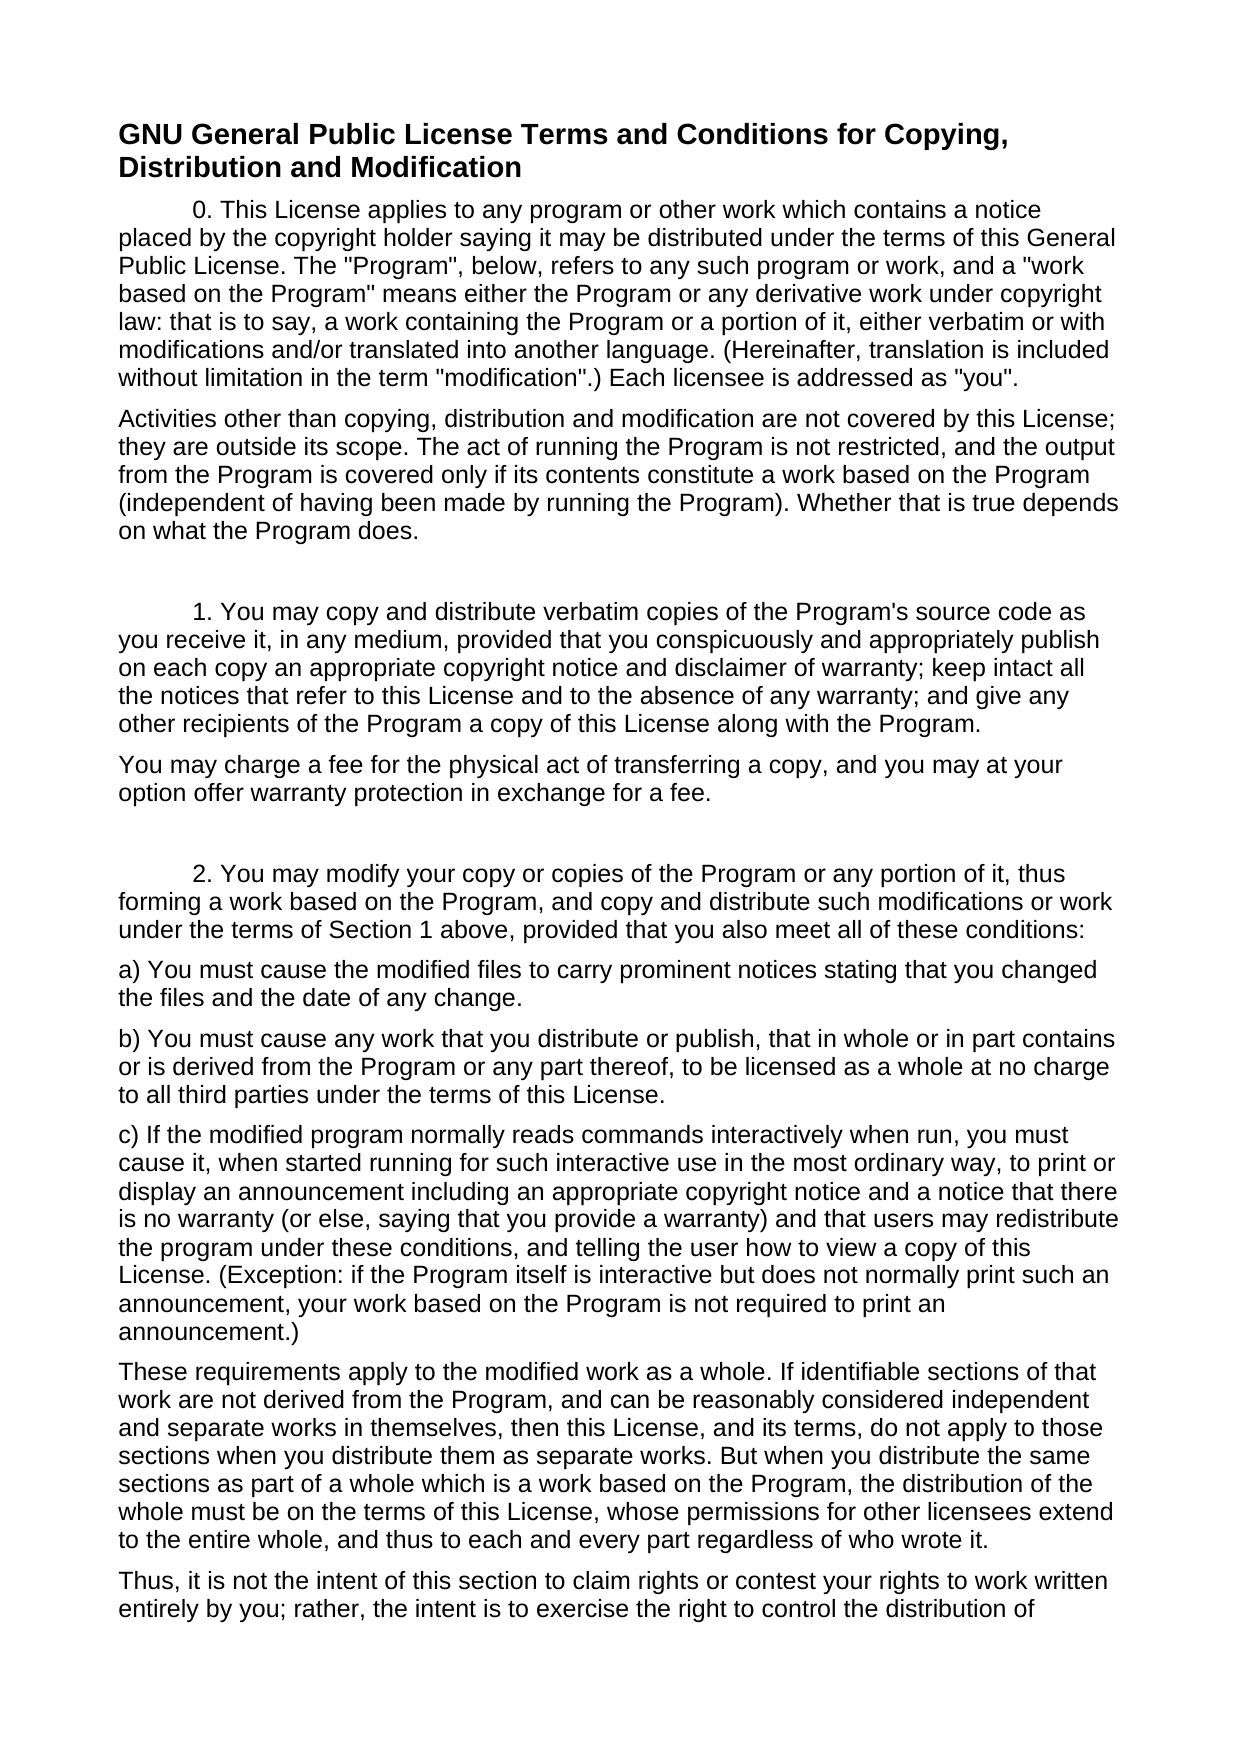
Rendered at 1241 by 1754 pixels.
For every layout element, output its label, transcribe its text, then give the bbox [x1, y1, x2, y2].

text Thus, it is not the intent of this section to claim rights or contest your rights to work written entirely by you; rather, the intent is to exercise the right to control the distribution of [118, 1566, 1122, 1622]
text a) You must cause the modified files to carry prominent notices stating that you changed the files and the date of any change. [118, 956, 1122, 1012]
text These requirements apply to the modified work as a whole. If identifiable sections of that work are not derived from the Program, and can be reasonably considered independent and separate works in themselves, then this License, and its terms, do not apply to those sections when you distribute them as separate works. But when you distribute the same sections as part of a whole which is a work based on the Program, the distribution of the whole must be on the terms of this License, whose permissions for other licensees extend to the entire whole, and thus to each and every part regardless of who wrote it. [118, 1358, 1122, 1554]
text 2. You may modify your copy or copies of the Program or any portion of it, thus forming a work based on the Program, and copy and distribute such modifications or work under the terms of Section 1 above, provided that you also meet all of these conditions: [118, 859, 1122, 943]
text 0. This License applies to any program or other work which contains a notice placed by the copyright holder saying it may be distributed under the terms of this General Public License. The "Program", below, refers to any such program or work, and a "work based on the Program" means either the Program or any derivative work under copyright law: that is to say, a work containing the Program or a portion of it, either verbatim or with modifications and/or translated into another language. (Hereinafter, translation is included without limitation in the term "modification".) Each licensee is addressed as "you". [118, 196, 1122, 392]
text b) You must cause any work that you distribute or publish, that in whole or in part contains or is derived from the Program or any part thereof, to be licensed as a whole at no charge to all third parties under the terms of this License. [118, 1024, 1122, 1109]
text 1. You may copy and distribute verbatim copies of the Program's source code as you receive it, in any medium, provided that you conspicuously and appropriately publish on each copy an appropriate copyright notice and disclaimer of warranty; keep intact all the notices that refer to this License and to the absence of any warranty; and give any other recipients of the Program a copy of this License along with the Program. [118, 598, 1122, 738]
text c) If the modified program normally reads commands interactively when run, you must cause it, when started running for such interactive use in the most ordinary way, to print or display an announcement including an appropriate copyright notice and a notice that there is no warranty (or else, saying that you provide a warranty) and that users may redistribute the program under these conditions, and telling the user how to view a copy of this License. (Exception: if the Program itself is interactive but does not normally print such an announcement, your work based on the Program is not required to print an announcement.) [118, 1121, 1122, 1345]
text Activities other than copying, distribution and modification are not covered by this License; they are outside its scope. The act of running the Program is not restricted, and the output from the Program is covered only if its contents constitute a work based on the Program (independent of having been made by running the Program). Whether that is true depends on what the Program does. [118, 405, 1122, 545]
text You may charge a fee for the physical act of transferring a copy, and you may at your option offer warranty protection in exchange for a fee. [118, 750, 1122, 806]
subtitle GNU General Public License Terms and Conditions for Copying, Distribution and Modification [118, 118, 1122, 183]
